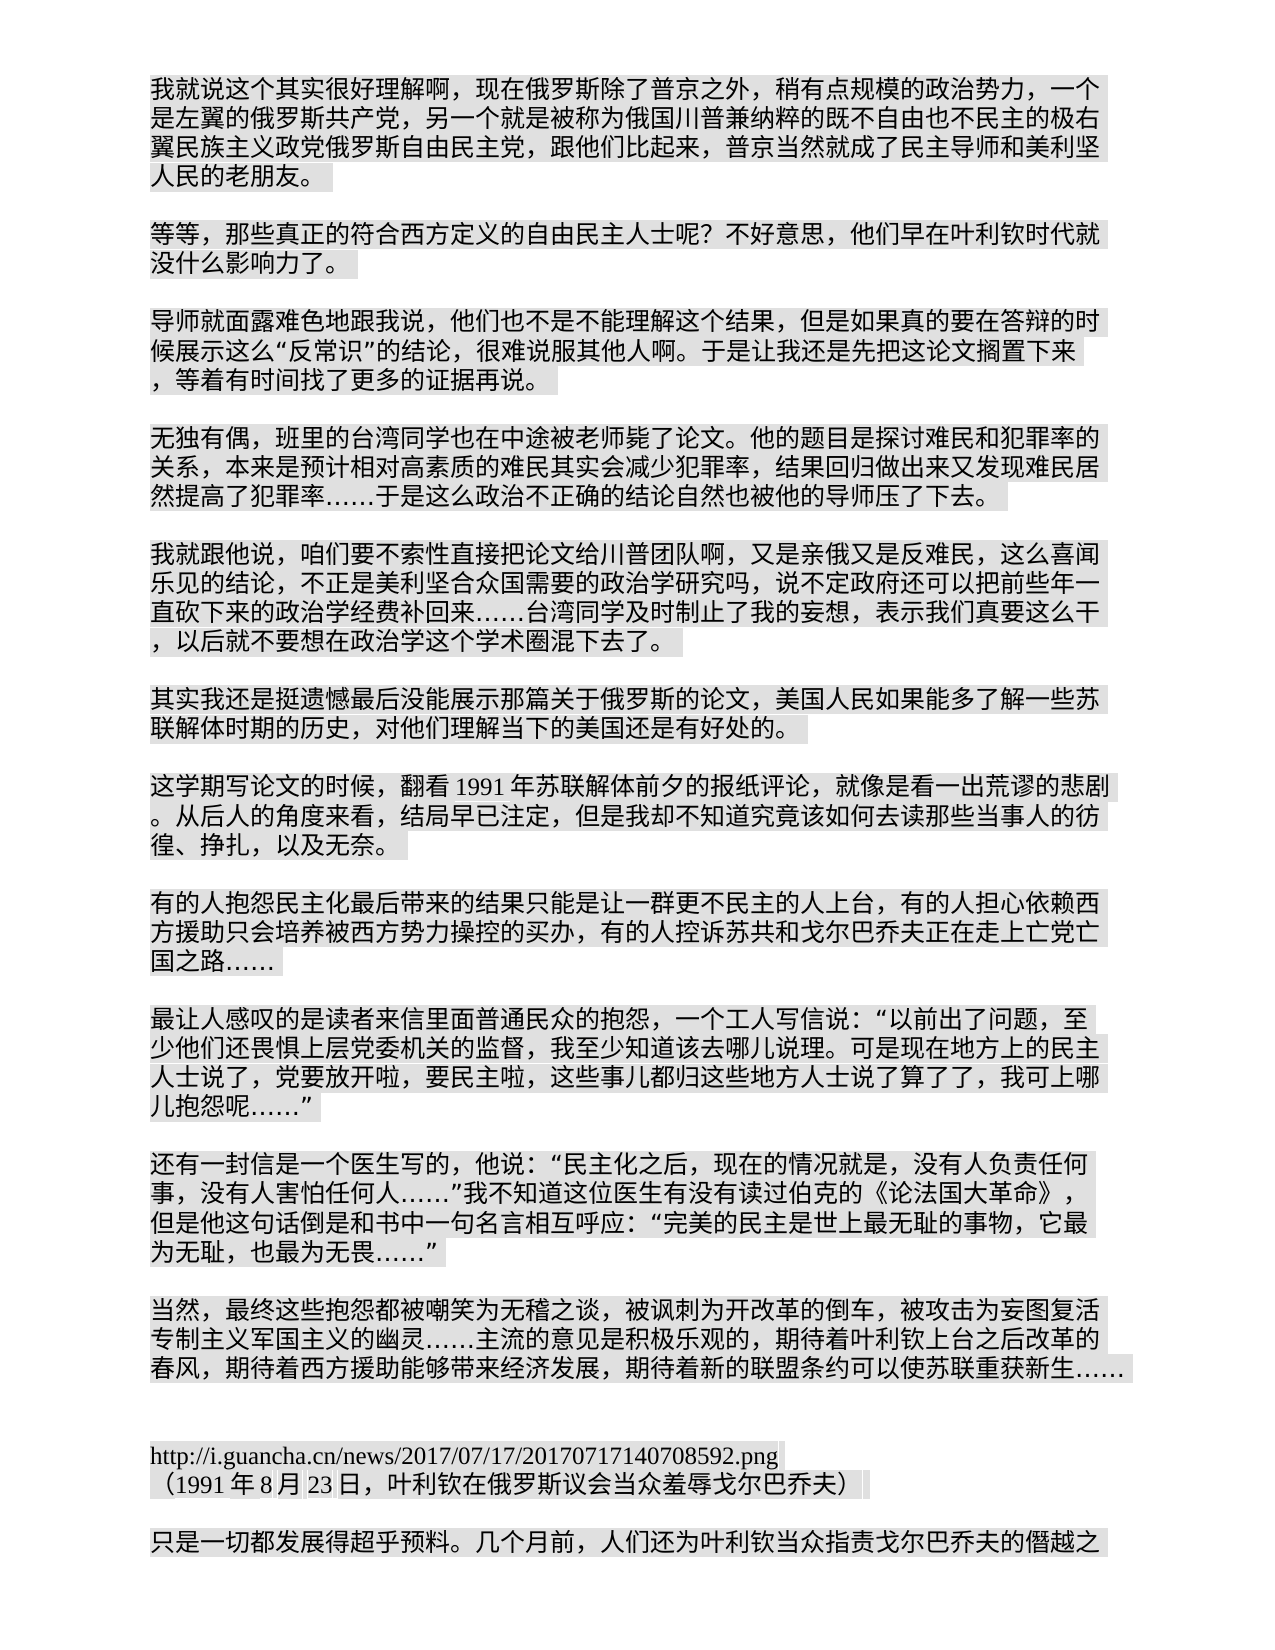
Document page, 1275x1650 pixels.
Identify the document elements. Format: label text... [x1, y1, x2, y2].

text 我就说这个其实很好理解啊，现在俄罗斯除了普京之外，稍有点规模的政治势力，一个 是左翼的俄罗斯共产党，另一个就是被称为俄国川普兼纳粹的既不自由也不民主的极右 翼民族主义政党俄罗斯自由民主党，跟他们比起来，普京当然就成了民主导师和美利坚 人民的老朋友。 等等，那些真正的符合西方定义的自由民主人士呢？不好意思，他们早在叶利钦时代就 没什么影响力了。 导师就面露难色地跟我说，他们也不是不能理解这个结果，但是如果真的要在答辩的时 候展示这么“反常识”的结论，很难说服其他人啊。于是让我还是先把这论文搁置下来 ，等着有时间找了更多的证据再说。 无独有偶，班里的台湾同学也在中途被老师毙了论文。他的题目是探讨难民和犯罪率的 关系，本来是预计相对高素质的难民其实会减少犯罪率，结果回归做出来又发现难民居 然提高了犯罪率……于是这么政治不正确的结论自然也被他的导师压了下去。 我就跟他说，咱们要不索性直接把论文给川普团队啊，又是亲俄又是反难民，这么喜闻 乐见的结论，不正是美利坚合众国需要的政治学研究吗，说不定政府还可以把前些年一 直砍下来的政治学经费补回来……台湾同学及时制止了我的妄想，表示我们真要这么干 ，以后就不要想在政治学这个学术圈混下去了。 其实我还是挺遗憾最后没能展示那篇关于俄罗斯的论文，美国人民如果能多了解一些苏 联解体时期的历史，对他们理解当下的美国还是有好处的。 这学期写论文的时候，翻看1991年苏联解体前夕的报纸评论，就像是看一出荒谬的悲剧 。从后人的角度来看，结局早已注定，但是我却不知道究竟该如何去读那些当事人的彷 徨、挣扎，以及无奈。 有的人抱怨民主化最后带来的结果只能是让一群更不民主的人上台，有的人担心依赖西 方援助只会培养被西方势力操控的买办，有的人控诉苏共和戈尔巴乔夫正在走上亡党亡 国之路…… 最让人感叹的是读者来信里面普通民众的抱怨，一个工人写信说：“以前出了问题，至 少他们还畏惧上层党委机关的监督，我至少知道该去哪儿说理。可是现在地方上的民主 人士说了，党要放开啦，要民主啦，这些事儿都归这些地方人士说了算了了，我可上哪 儿抱怨呢……” 还有一封信是一个医生写的，他说：“民主化之后，现在的情况就是，没有人负责任何 事，没有人害怕任何人……”我不知道这位医生有没有读过伯克的《论法国大革命》， 但是他这句话倒是和书中一句名言相互呼应：“完美的民主是世上最无耻的事物，它最 为无耻，也最为无畏……” 当然，最终这些抱怨都被嘲笑为无稽之谈，被讽刺为开改革的倒车，被攻击为妄图复活 专制主义军国主义的幽灵……主流的意见是积极乐观的，期待着叶利钦上台之后改革的 春风，期待着西方援助能够带来经济发展，期待着新的联盟条约可以使苏联重获新生…… http://i.guancha.cn/news/2017/07/17/20170717140708592.png （1991年8月23日，叶利钦在俄罗斯议会当众羞辱戈尔巴乔夫） 只是一切都发展得超乎预料。几个月前，人们还为叶利钦当众指责戈尔巴乔夫的僭越之 [150, 75, 1125, 1557]
